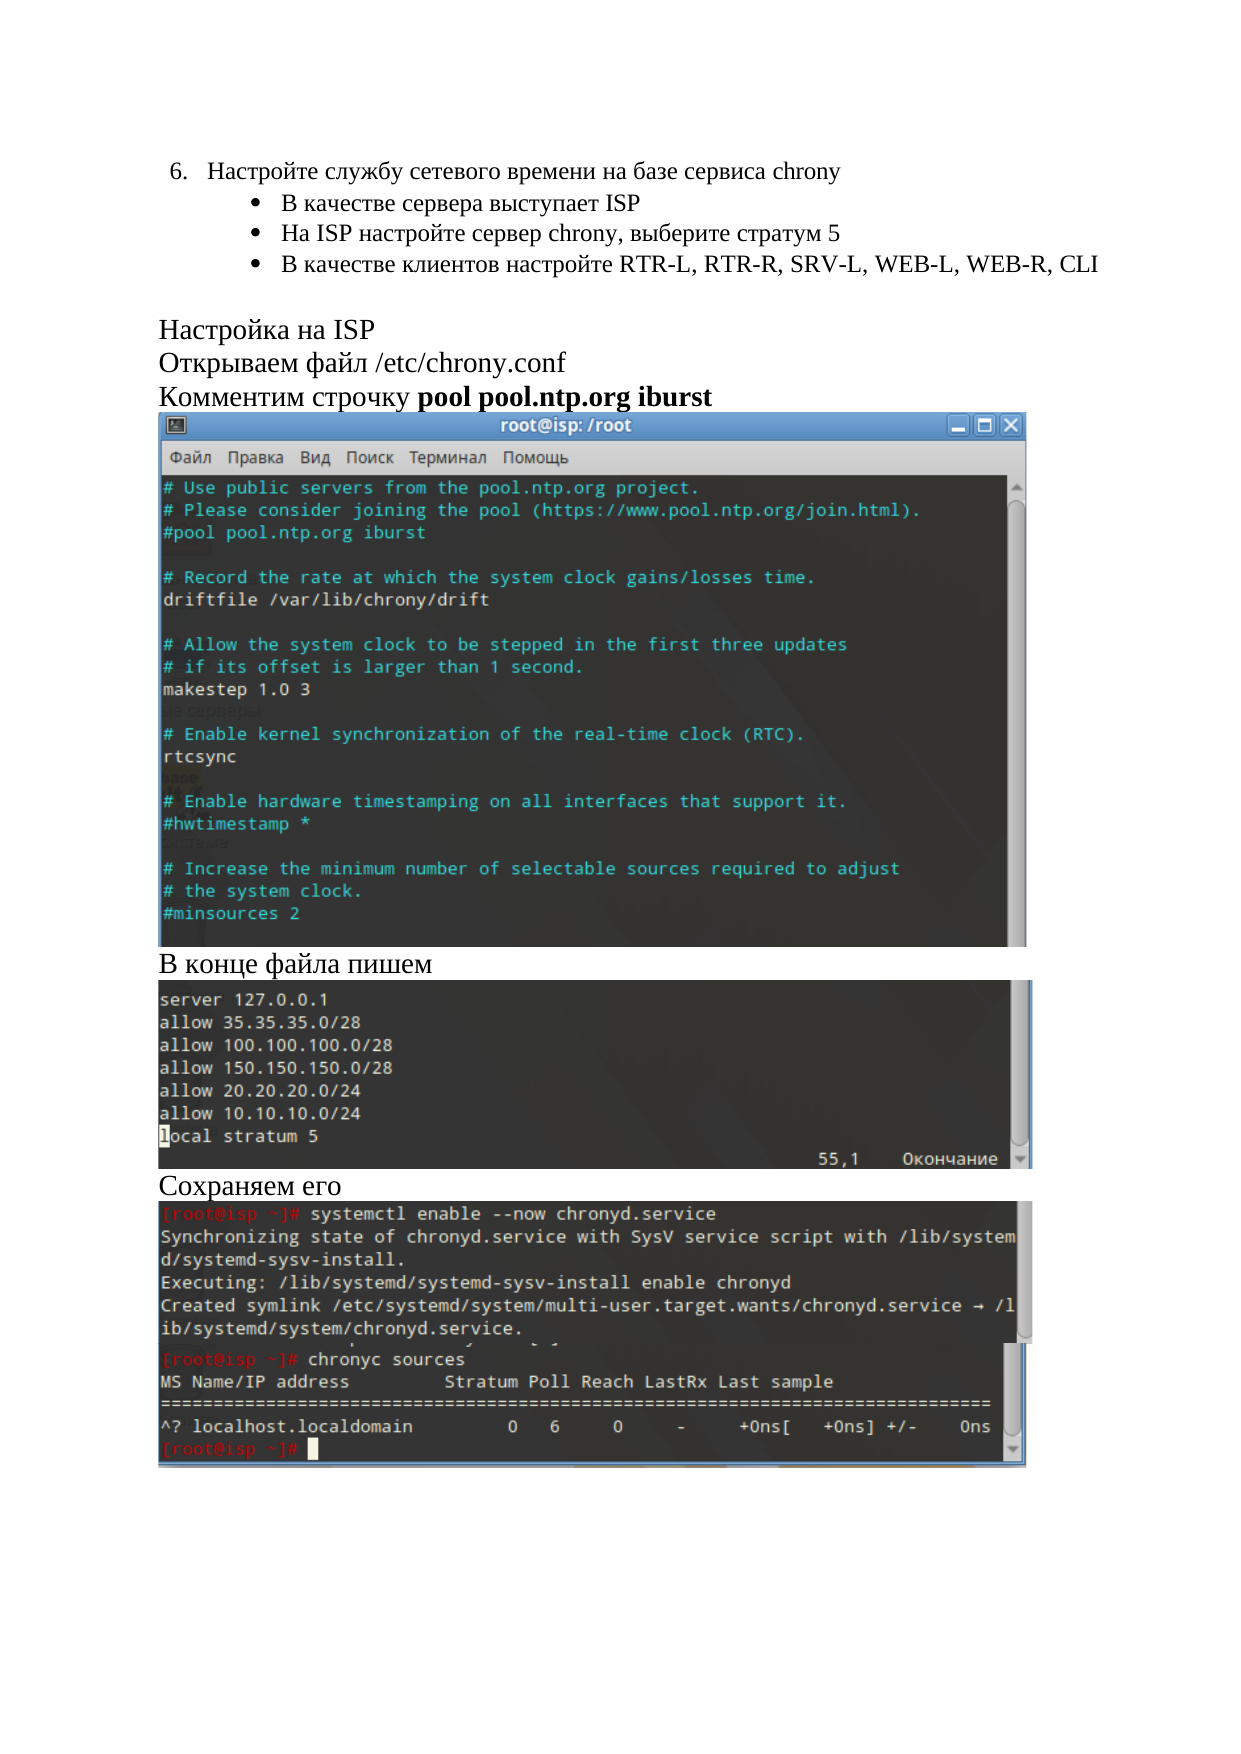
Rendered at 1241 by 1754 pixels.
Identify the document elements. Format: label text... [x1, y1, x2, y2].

text Открываем файл /etc/chrony.conf [158, 345, 1163, 379]
list На ISP настройте сервер chrony, выберите стратум 5 [251, 218, 1163, 247]
picture [158, 412, 1027, 947]
text Настройка на ISP [158, 312, 1163, 345]
text В конце файла пишем [158, 946, 1163, 980]
text Комментим строчку pool pool.ntp.org iburst [158, 379, 1163, 412]
list Настройте службу сетевого времени на базе сервиса chrony [169, 156, 1163, 185]
list В качестве клиентов настройте RTR-L, RTR-R, SRV-L, WEB-L, WEB-R, CLI [251, 249, 1163, 278]
text Сохраняем его [158, 1168, 1163, 1202]
list В качестве сервера выступает ISP [251, 188, 1163, 216]
picture [158, 980, 1033, 1169]
picture [158, 1201, 1033, 1468]
